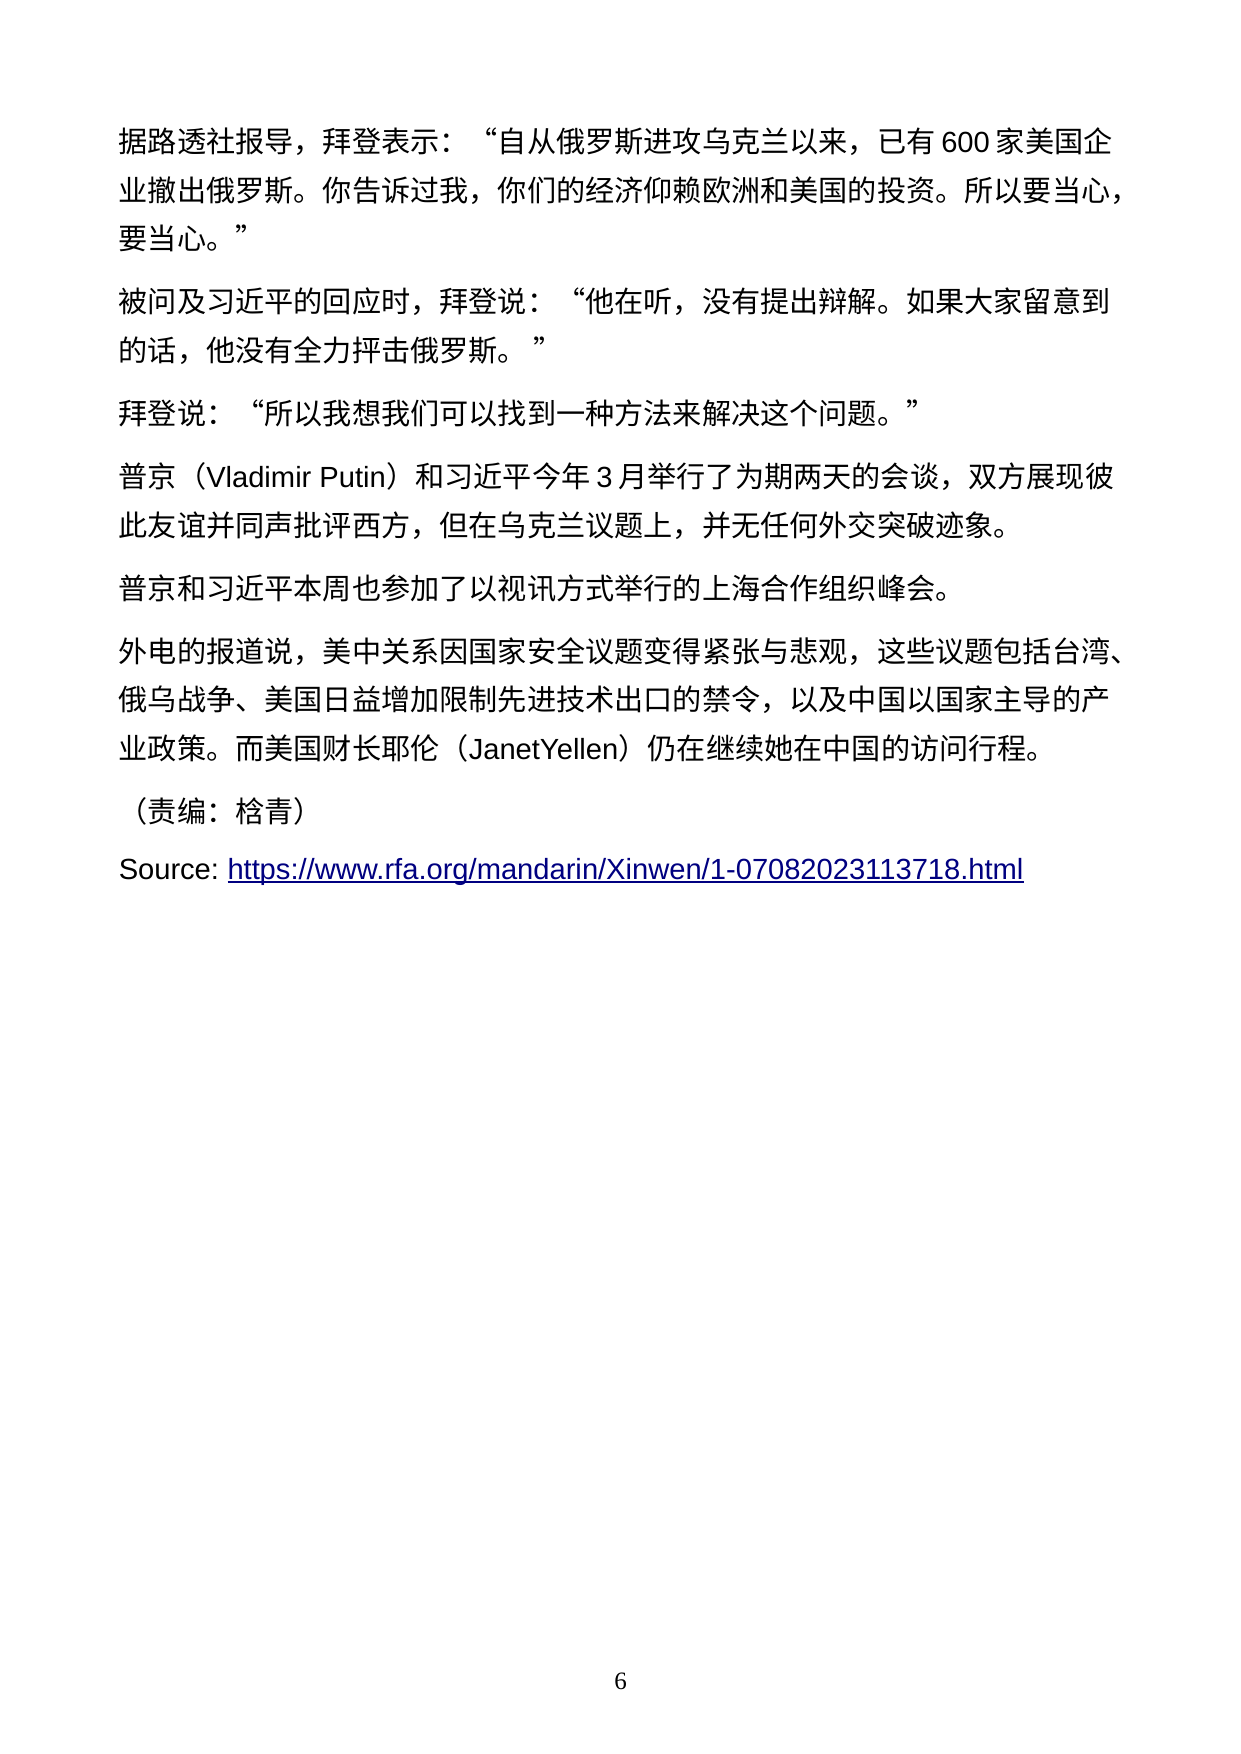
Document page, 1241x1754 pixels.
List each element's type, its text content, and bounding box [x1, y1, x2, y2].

text 拜登说：“所以我想我们可以找到一种方法来解决这个问题。” [118, 390, 1122, 433]
text 普京（Vladimir Putin）和习近平今年3月举行了为期两天的会谈，双方展现彼此友谊并同声批评西方，但在乌克兰议题上，并无任何外交突破迹象。 [118, 453, 1122, 544]
text （责编：梒青） [118, 788, 1122, 831]
text 被问及习近平的回应时，拜登说：“他在听，没有提出辩解。如果大家留意到的话，他没有全力抨击俄罗斯。 ” [118, 279, 1122, 369]
text Source: https://www.rfa.org/mandarin/Xinwen/1-07082023113718.html [118, 852, 1122, 885]
text 普京和习近平本周也参加了以视讯方式举行的上海合作组织峰会。 [118, 565, 1122, 607]
text 据路透社报导，拜登表示：“自从俄罗斯进攻乌克兰以来，已有600家美国企业撤出俄罗斯。你告诉过我，你们的经济仰赖欧洲和美国的投资。所以要当心，要当心。” [118, 118, 1122, 258]
text 外电的报道说，美中关系因国家安全议题变得紧张与悲观，这些议题包括台湾、俄乌战争、美国日益增加限制先进技术出口的禁令，以及中国以国家主导的产业政策。而美国财长耶伦（JanetYellen）仍在继续她在中国的访问行程。 [118, 628, 1122, 768]
